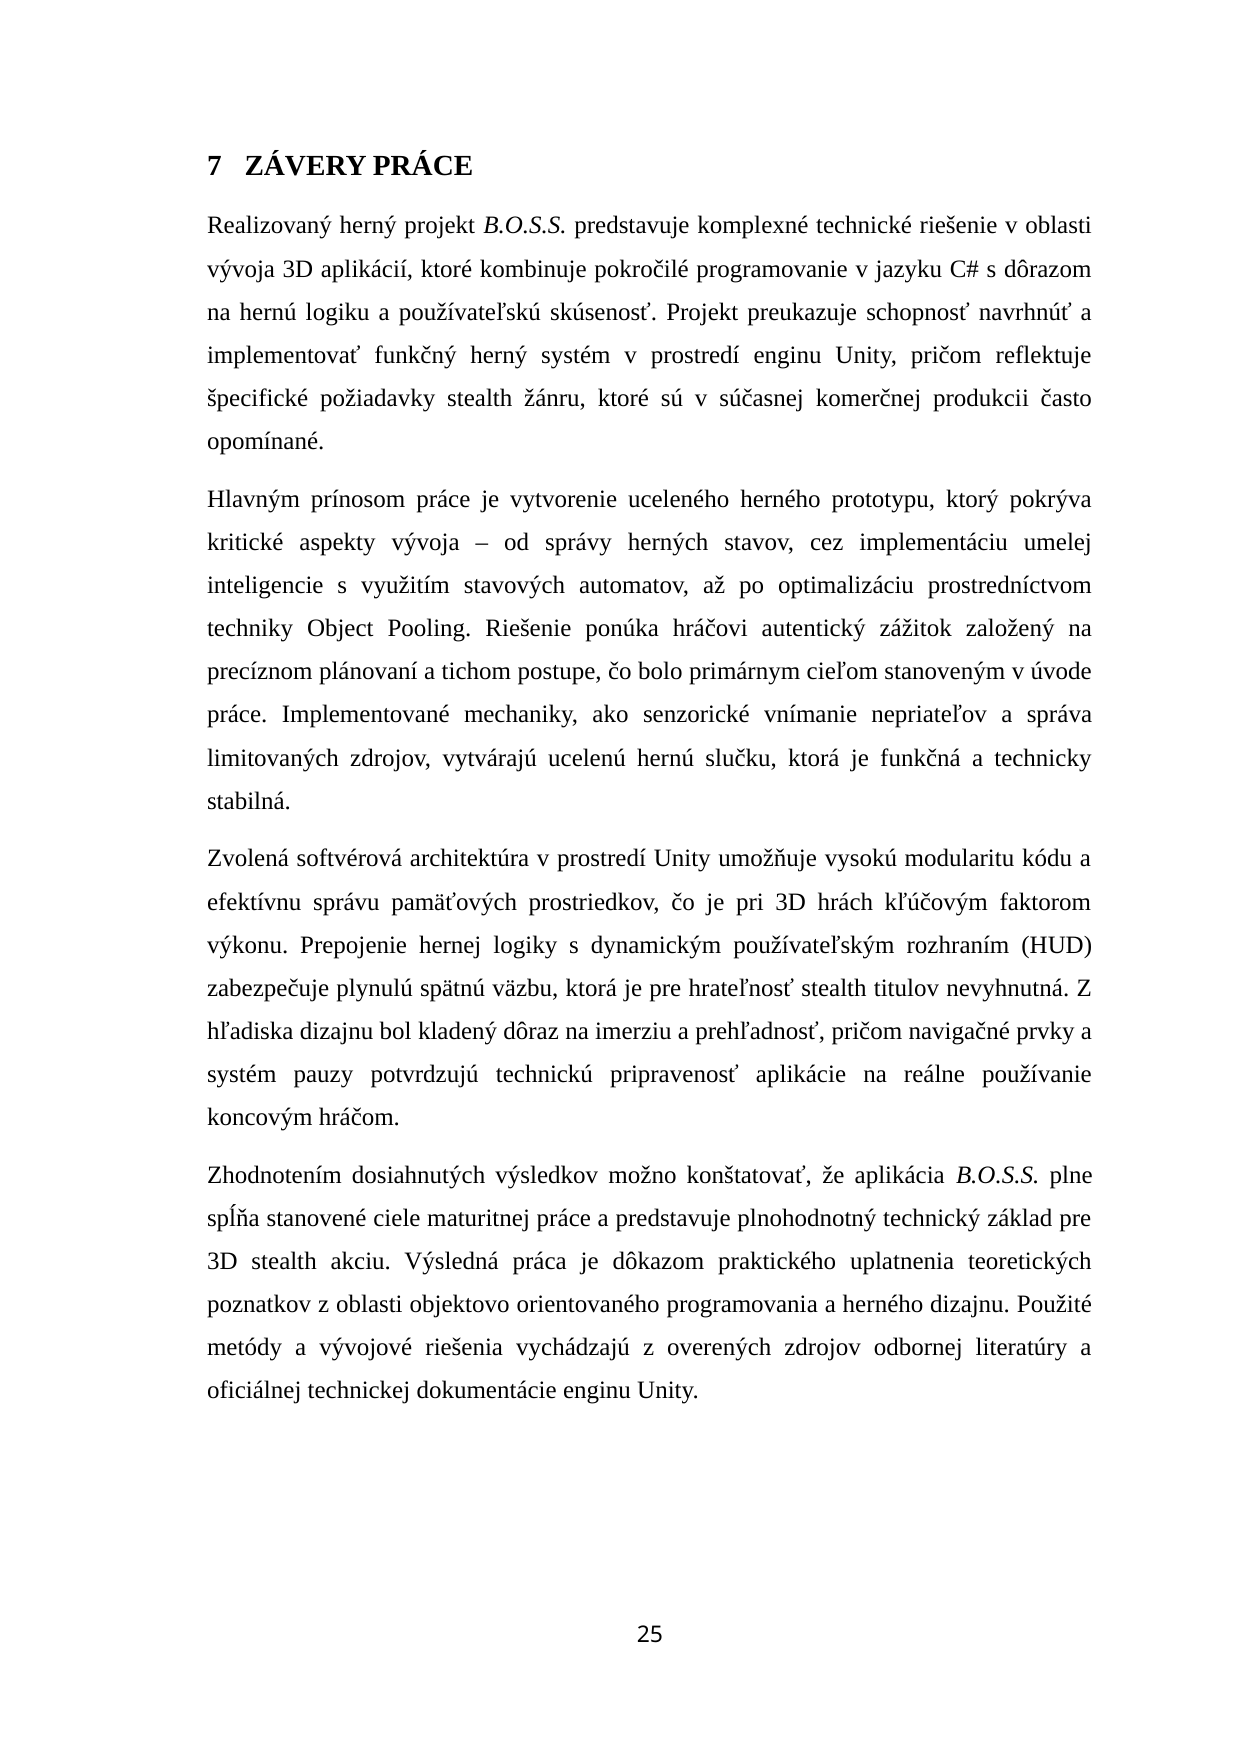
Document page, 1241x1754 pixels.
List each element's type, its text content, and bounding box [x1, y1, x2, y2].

text Realizovaný herný projekt B.O.S.S. predstavuje komplexné technické riešenie v oblasti vývoja 3D aplikácií, ktoré kombinuje pokročilé programovanie v jazyku C# s dôrazom na hernú logiku a používateľskú skúsenosť. Projekt preukazuje schopnosť navrhnúť a implementovať funkčný herný systém v prostredí enginu Unity, pričom reflektuje špecifické požiadavky stealth žánru, ktoré sú v súčasnej komerčnej produkcii často opomínané. [207, 211, 1092, 455]
subtitle Závery práce [207, 148, 1092, 181]
text Zvolená softvérová architektúra v prostredí Unity umožňuje vysokú modularitu kódu a efektívnu správu pamäťových prostriedkov, čo je pri 3D hrách kľúčovým faktorom výkonu. Prepojenie hernej logiky s dynamickým používateľským rozhraním (HUD) zabezpečuje plynulú spätnú väzbu, ktorá je pre hrateľnosť stealth titulov nevyhnutná. Z hľadiska dizajnu bol kladený dôraz na imerziu a prehľadnosť, pričom navigačné prvky a systém pauzy potvrdzujú technickú pripravenosť aplikácie na reálne používanie koncovým hráčom. [207, 843, 1092, 1131]
text Zhodnotením dosiahnutých výsledkov možno konštatovať, že aplikácia B.O.S.S. plne spĺňa stanovené ciele maturitnej práce a predstavuje plnohodnotný technický základ pre 3D stealth akciu. Výsledná práca je dôkazom praktického uplatnenia teoretických poznatkov z oblasti objektovo orientovaného programovania a herného dizajnu. Použité metódy a vývojové riešenia vychádzajú z overených zdrojov odbornej literatúry a oficiálnej technickej dokumentácie enginu Unity. [207, 1160, 1092, 1404]
text Hlavným prínosom práce je vytvorenie uceleného herného prototypu, ktorý pokrýva kritické aspekty vývoja – od správy herných stavov, cez implementáciu umelej inteligencie s využitím stavových automatov, až po optimalizáciu prostredníctvom techniky Object Pooling. Riešenie ponúka hráčovi autentický zážitok založený na precíznom plánovaní a tichom postupe, čo bolo primárnym cieľom stanoveným v úvode práce. Implementované mechaniky, ako senzorické vnímanie nepriateľov a správa limitovaných zdrojov, vytvárajú ucelenú hernú slučku, ktorá je funkčná a technicky stabilná. [207, 484, 1092, 814]
